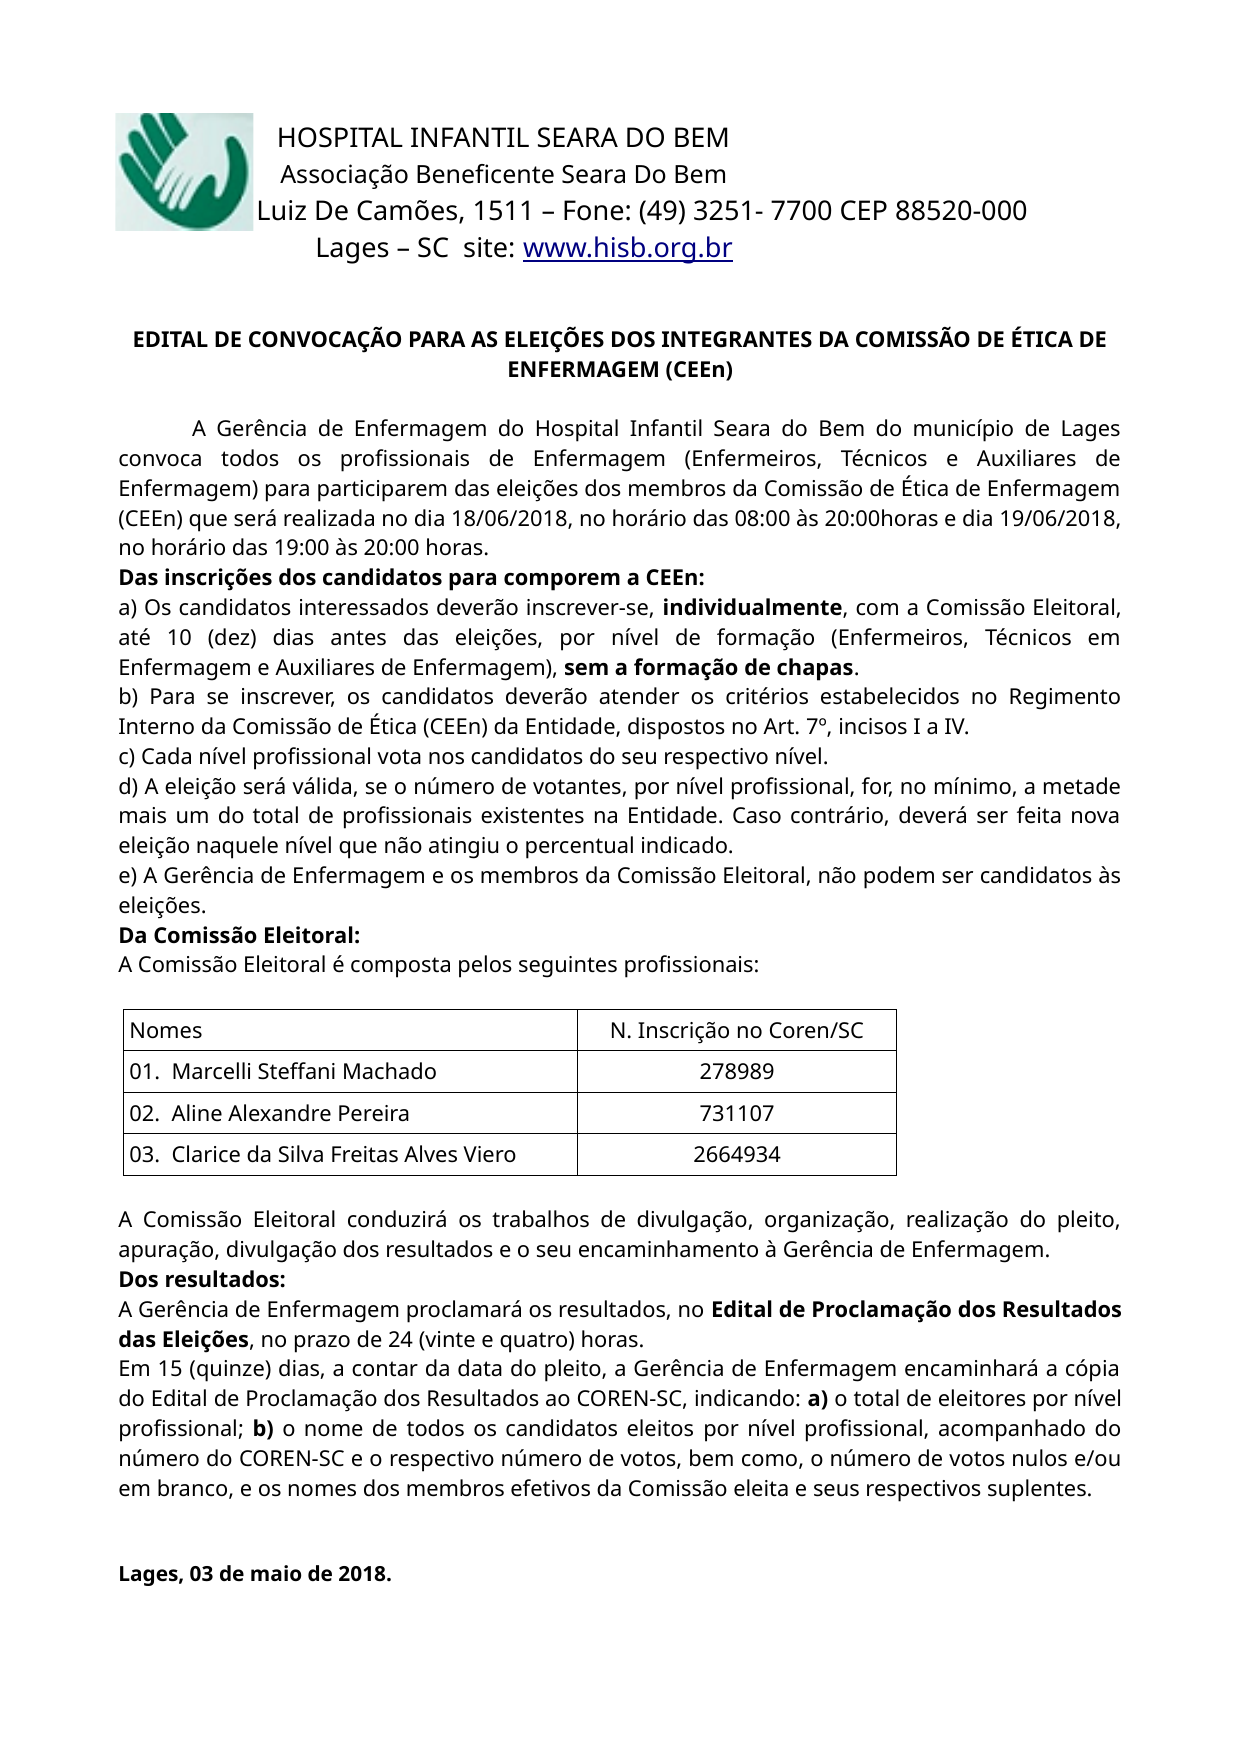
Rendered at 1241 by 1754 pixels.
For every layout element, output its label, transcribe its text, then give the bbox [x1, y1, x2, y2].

text Das inscrições dos candidatos para comporem a CEEn: [118, 562, 1122, 592]
table_cell 01. Marcelli Steffani Machado [124, 1051, 577, 1092]
table_header N. Inscrição no Coren/SC [578, 1010, 896, 1050]
text e) A Gerência de Enfermagem e os membros da Comissão Eleitoral, não podem ser candidatos às eleições. [118, 860, 1122, 920]
text A Gerência de Enfermagem do Hospital Infantil Seara do Bem do município de Lages convoca todos os profissionais de Enfermagem (Enfermeiros, Técnicos e Auxiliares de Enfermagem) para participarem das eleições dos membros da Comissão de Ética de Enfermagem (CEEn) que será realizada no dia 18/06/2018, no horário das 08:00 às 20:00horas e dia 19/06/2018, no horário das 19:00 às 20:00 horas. [118, 413, 1122, 562]
text a) Os candidatos interessados deverão inscrever-se, individualmente, com a Comissão Eleitoral, até 10 (dez) dias antes das eleições, por nível de formação (Enfermeiros, Técnicos em Enfermagem e Auxiliares de Enfermagem), sem a formação de chapas. [118, 592, 1122, 681]
text b) Para se inscrever, os candidatos deverão atender os critérios estabelecidos no Regimento Interno da Comissão de Ética (CEEn) da Entidade, dispostos no Art. 7º, incisos I a IV. [118, 681, 1122, 741]
text Da Comissão Eleitoral: [118, 920, 1122, 949]
text ENFERMAGEM (CEEn) [118, 354, 1122, 383]
text Dos resultados: [118, 1264, 1122, 1294]
text A Comissão Eleitoral conduzirá os trabalhos de divulgação, organização, realização do pleito, apuração, divulgação dos resultados e o seu encaminhamento à Gerência de Enfermagem. [118, 1204, 1122, 1264]
table_cell 278989 [578, 1051, 896, 1092]
table_cell 03. Clarice da Silva Freitas Alves Viero [124, 1134, 577, 1174]
text A Comissão Eleitoral é composta pelos seguintes profissionais: [118, 949, 1122, 979]
picture [115, 113, 254, 231]
table_header Nomes [124, 1010, 577, 1050]
text Em 15 (quinze) dias, a contar da data do pleito, a Gerência de Enfermagem encaminhará a cópia do Edital de Proclamação dos Resultados ao COREN-SC, indicando: a) o total de eleitores por nível profissional; b) o nome de todos os candidatos eleitos por nível profissional, acompanhado do número do COREN-SC e o respectivo número de votos, bem como, o número de votos nulos e/ou em branco, e os nomes dos membros efetivos da Comissão eleita e seus respectivos suplentes. [118, 1353, 1122, 1502]
text c) Cada nível profissional vota nos candidatos do seu respectivo nível. [118, 741, 1122, 771]
table_cell 2664934 [578, 1134, 896, 1174]
table_cell 731107 [578, 1093, 896, 1133]
text Lages, 03 de maio de 2018. [118, 1559, 1122, 1588]
table_cell 02. Aline Alexandre Pereira [124, 1093, 577, 1133]
text d) A eleição será válida, se o número de votantes, por nível profissional, for, no mínimo, a metade mais um do total de profissionais existentes na Entidade. Caso contrário, deverá ser feita nova eleição naquele nível que não atingiu o percentual indicado. [118, 771, 1122, 860]
text EDITAL DE CONVOCAÇÃO PARA AS ELEIÇÕES DOS INTEGRANTES DA COMISSÃO DE ÉTICA DE [118, 324, 1122, 354]
text A Gerência de Enfermagem proclamará os resultados, no Edital de Proclamação dos Resultados das Eleições, no prazo de 24 (vinte e quatro) horas. [118, 1294, 1122, 1353]
